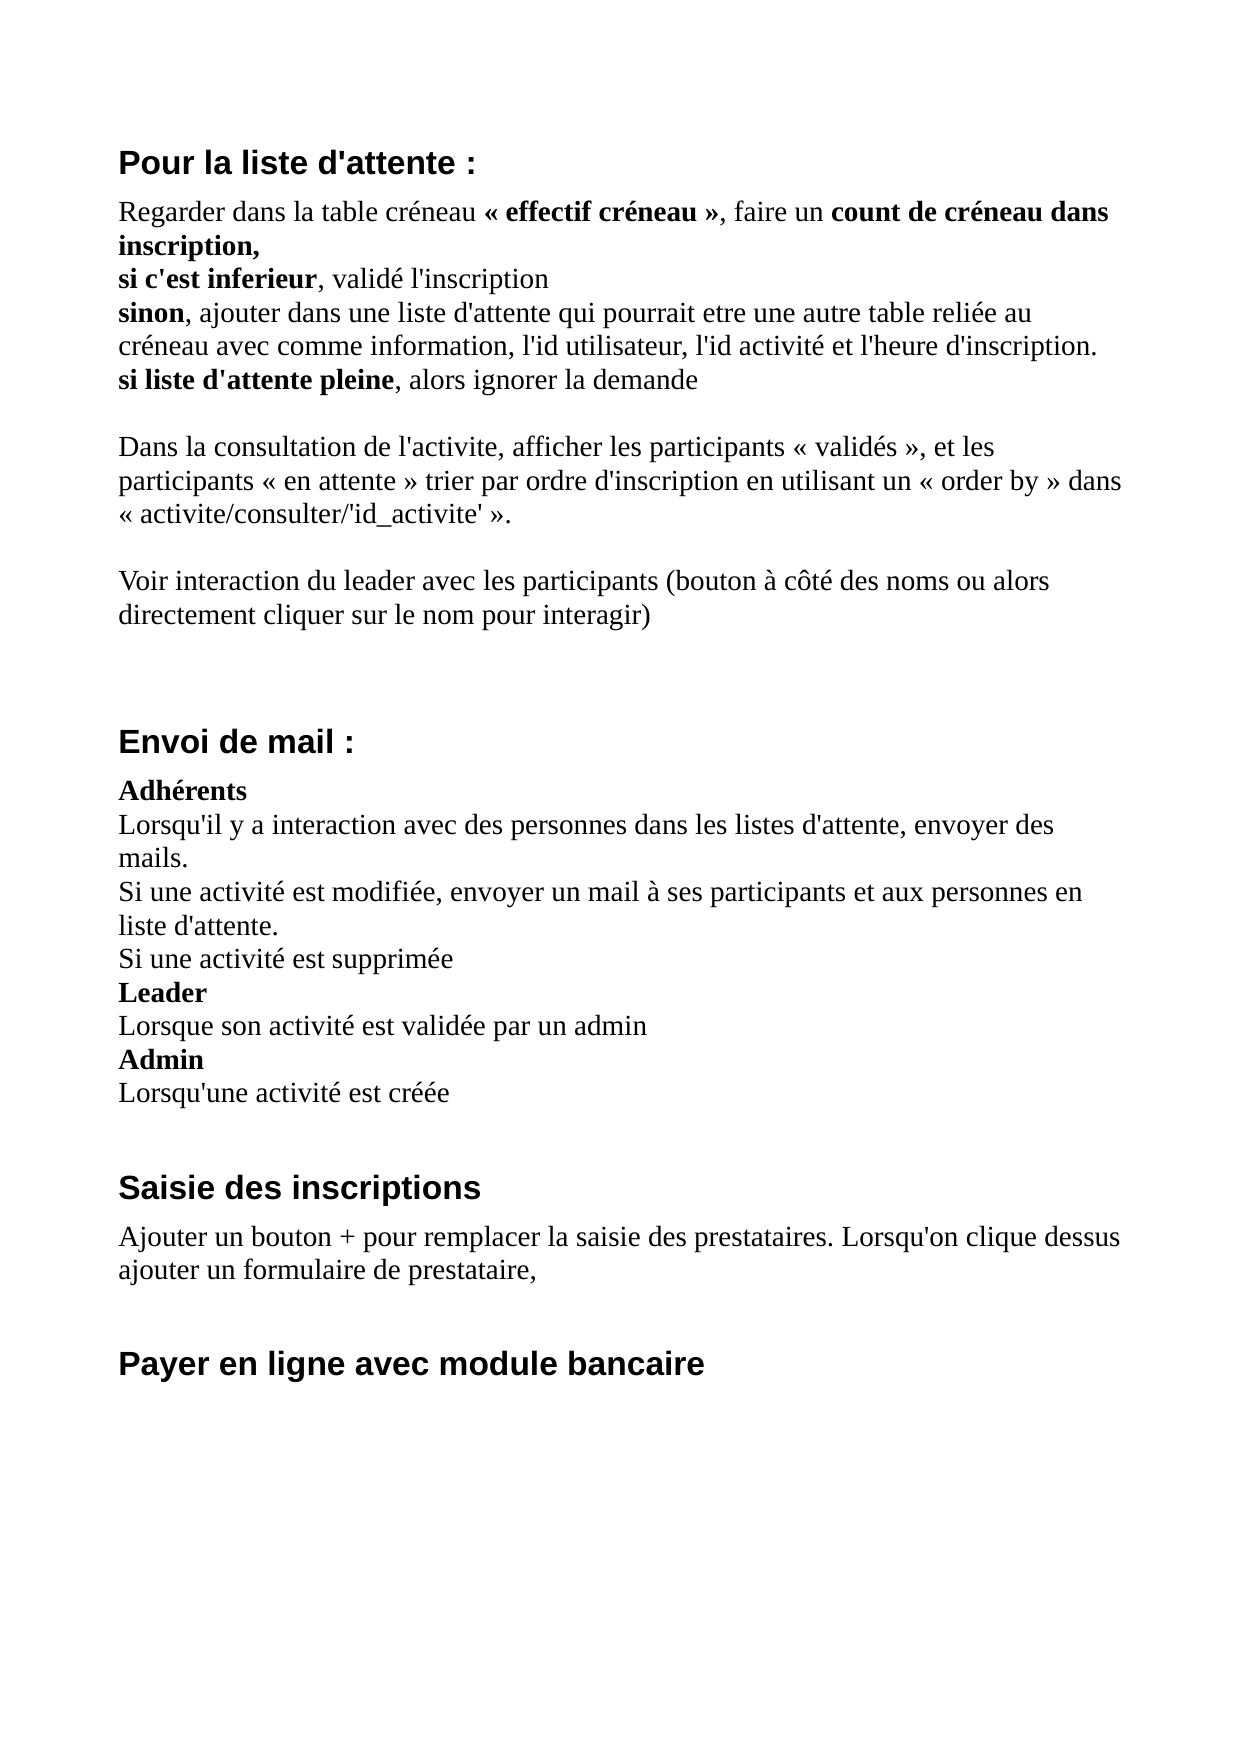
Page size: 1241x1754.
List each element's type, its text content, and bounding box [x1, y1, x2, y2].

text Leader [118, 975, 1122, 1008]
subtitle Pour la liste d'attente : [118, 143, 1122, 182]
text Admin [118, 1042, 1122, 1075]
text Lorsqu'il y a interaction avec des personnes dans les listes d'attente, envoyer des mails. [118, 807, 1122, 874]
text Dans la consultation de l'activite, afficher les participants « validés », et les participants « en attente » trier par ordre d'inscription en utilisant un « order by » dans « activite/consulter/'id_activite' ». [118, 429, 1122, 530]
text Lorsque son activité est validée par un admin [118, 1008, 1122, 1042]
subtitle Saisie des inscriptions [118, 1167, 1122, 1206]
subtitle Payer en ligne avec module bancaire [118, 1344, 1122, 1383]
text Si une activité est modifiée, envoyer un mail à ses participants et aux personnes en liste d'attente. [118, 874, 1122, 941]
text si c'est inferieur, validé l'inscription [118, 261, 1122, 295]
text Si une activité est supprimée [118, 941, 1122, 975]
text Ajouter un bouton + pour remplacer la saisie des prestataires. Lorsqu'on clique dessus ajouter un formulaire de prestataire, [118, 1219, 1122, 1286]
text Adhérents [118, 773, 1122, 807]
text Voir interaction du leader avec les participants (bouton à côté des noms ou alors directement cliquer sur le nom pour interagir) [118, 563, 1122, 630]
text Regarder dans la table créneau « effectif créneau », faire un count de créneau dans inscription, [118, 194, 1122, 261]
text Lorsqu'une activité est créée [118, 1075, 1122, 1109]
subtitle Envoi de mail : [118, 722, 1122, 761]
text sinon, ajouter dans une liste d'attente qui pourrait etre une autre table reliée au créneau avec comme information, l'id utilisateur, l'id activité et l'heure d'inscription. [118, 295, 1122, 362]
text si liste d'attente pleine, alors ignorer la demande [118, 362, 1122, 396]
